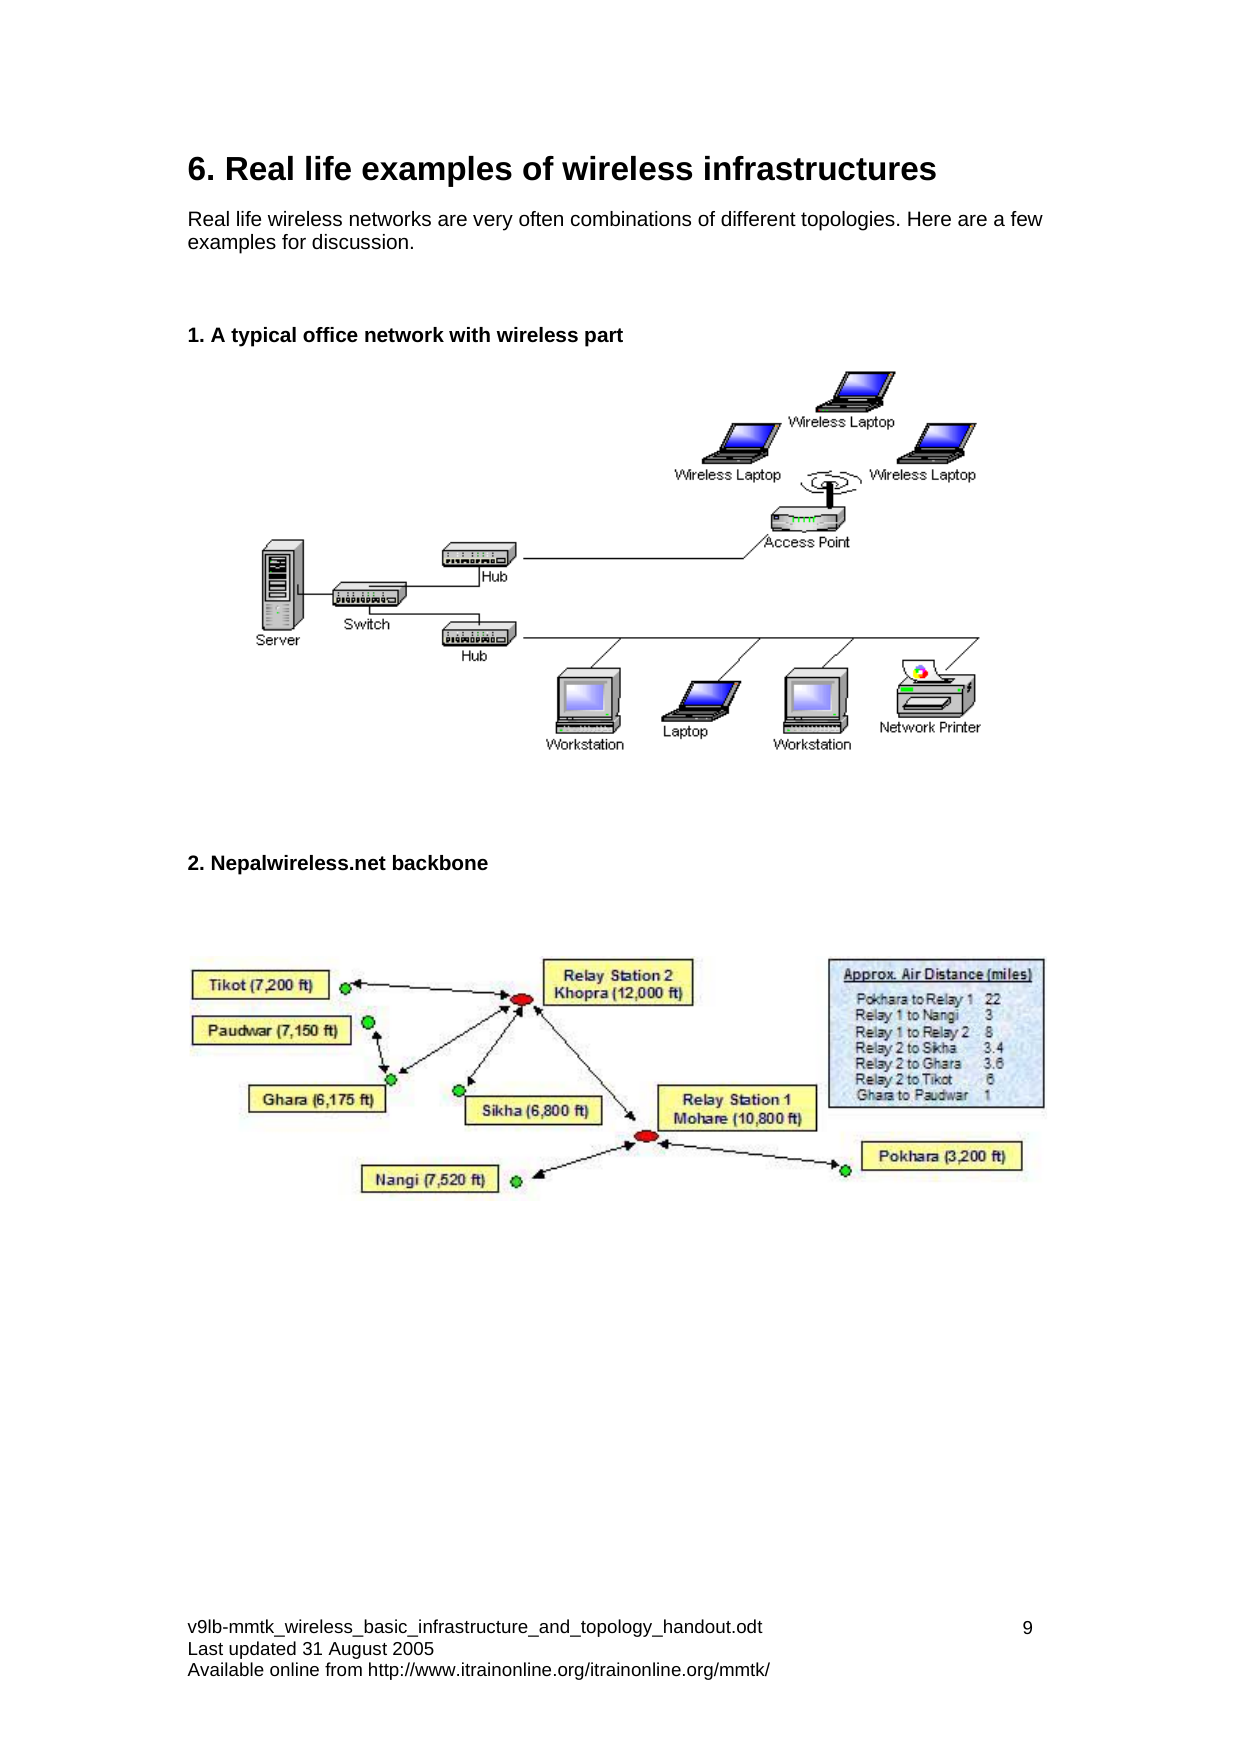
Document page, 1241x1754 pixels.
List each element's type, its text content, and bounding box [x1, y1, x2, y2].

text Real life wireless networks are very often combinations of different topologies. Here are a few examples for discussion. [187, 208, 1053, 254]
subtitle Real life examples of wireless infrastructures [187, 150, 1053, 187]
picture [189, 956, 1048, 1201]
text 1. A typical office network with wireless part [187, 324, 1053, 347]
text 2. Nepalwireless.net backbone [187, 852, 1053, 875]
picture [250, 369, 985, 759]
